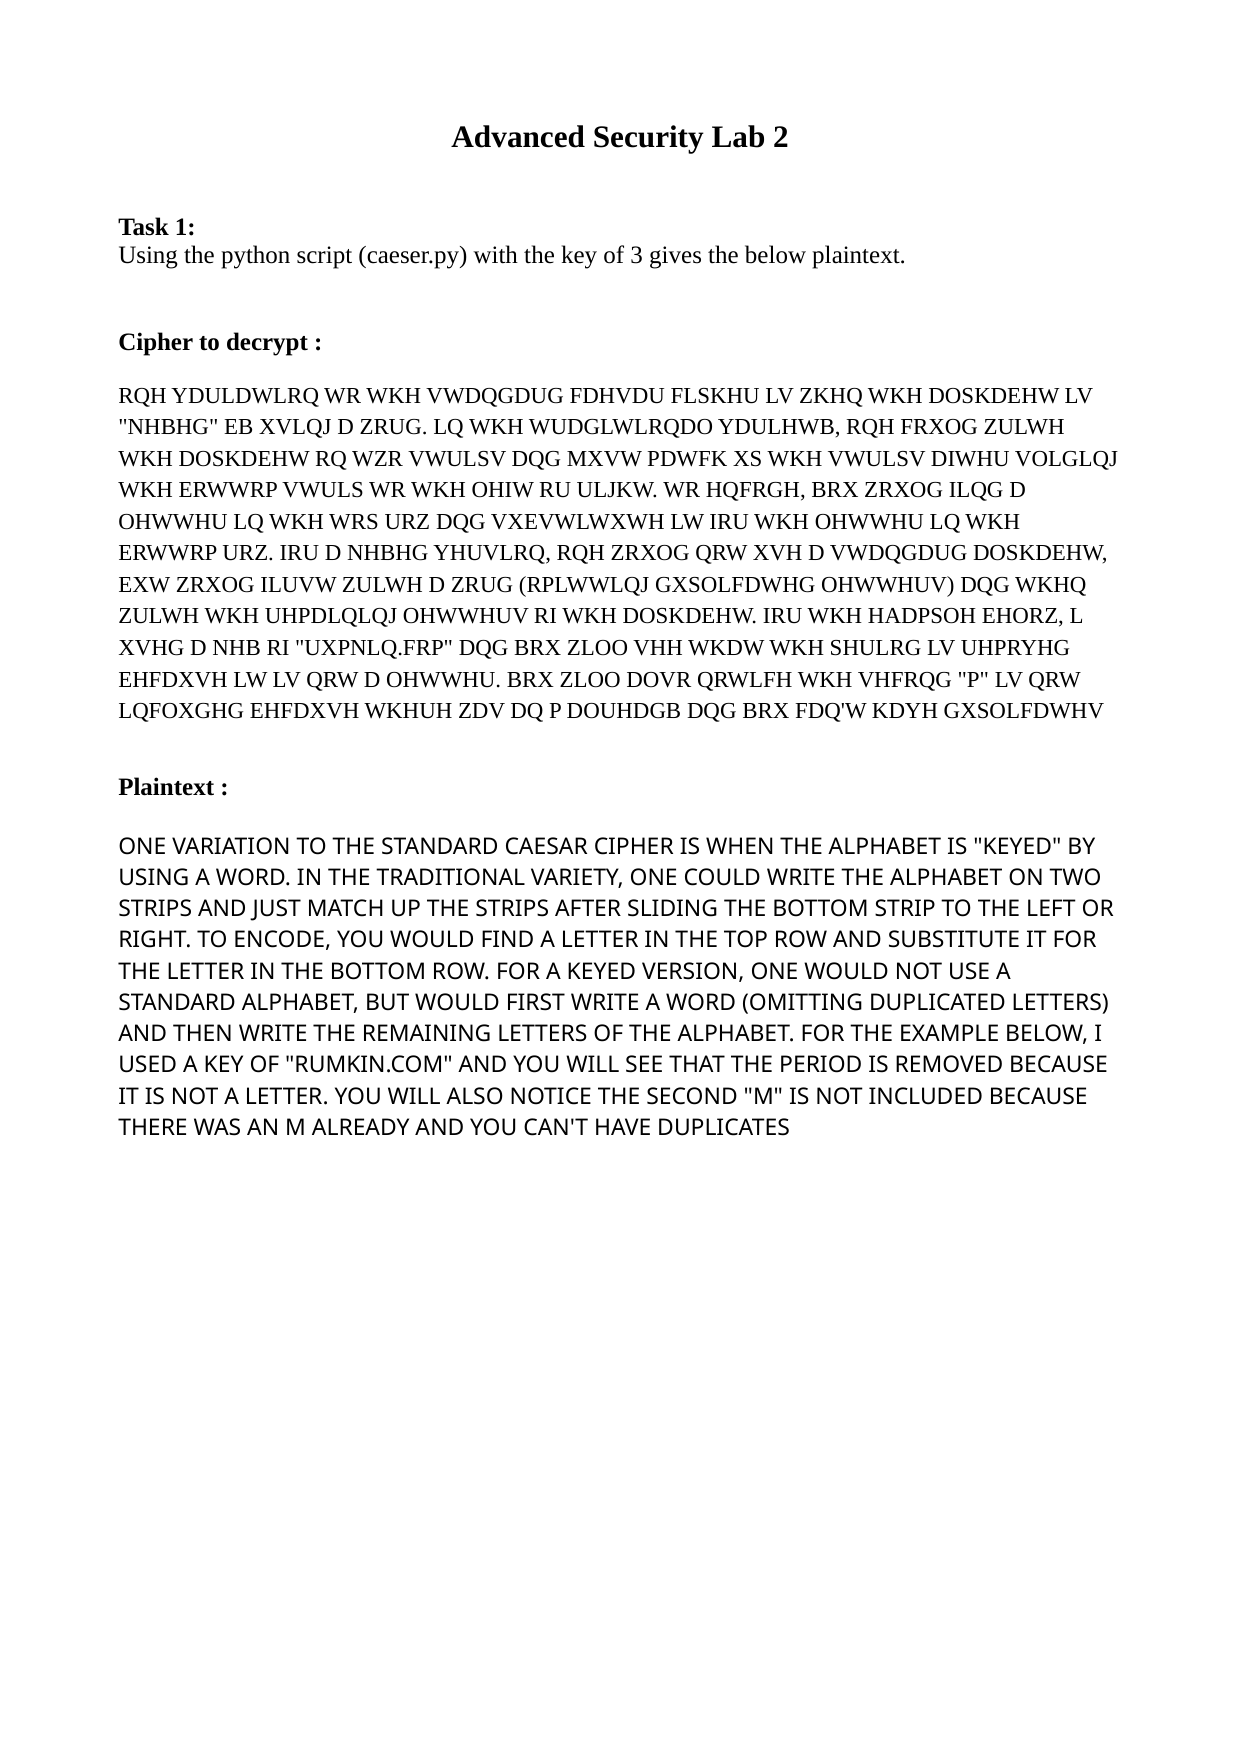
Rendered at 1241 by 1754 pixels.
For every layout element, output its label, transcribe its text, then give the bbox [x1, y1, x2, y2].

text RQH YDULDWLRQ WR WKH VWDQGDUG FDHVDU FLSKHU LV ZKHQ WKH DOSKDEHW LV "NHBHG" EB XVLQJ D ZRUG. LQ WKH WUDGLWLRQDO YDULHWB, RQH FRXOG ZULWH WKH DOSKDEHW RQ WZR VWULSV DQG MXVW PDWFK XS WKH VWULSV DIWHU VOLGLQJ WKH ERWWRP VWULS WR WKH OHIW RU ULJKW. WR HQFRGH, BRX ZRXOG ILQG D OHWWHU LQ WKH WRS URZ DQG VXEVWLWXWH LW IRU WKH OHWWHU LQ WKH ERWWRP URZ. IRU D NHBHG YHUVLRQ, RQH ZRXOG QRW XVH D VWDQGDUG DOSKDEHW, EXW ZRXOG ILUVW ZULWH D ZRUG (RPLWWLQJ GXSOLFDWHG OHWWHUV) DQG WKHQ ZULWH WKH UHPDLQLQJ OHWWHUV RI WKH DOSKDEHW. IRU WKH HADPSOH EHORZ, L XVHG D NHB RI "UXPNLQ.FRP" DQG BRX ZLOO VHH WKDW WKH SHULRG LV UHPRYHG EHFDXVH LW LV QRW D OHWWHU. BRX ZLOO DOVR QRWLFH WKH VHFRQG "P" LV QRW LQFOXGHG EHFDXVH WKHUH ZDV DQ P DOUHDGB DQG BRX FDQ'W KDYH GXSOLFDWHV [118, 382, 1122, 724]
text ONE VARIATION TO THE STANDARD CAESAR CIPHER IS WHEN THE ALPHABET IS "KEYED" BY USING A WORD. IN THE TRADITIONAL VARIETY, ONE COULD WRITE THE ALPHABET ON TWO STRIPS AND JUST MATCH UP THE STRIPS AFTER SLIDING THE BOTTOM STRIP TO THE LEFT OR RIGHT. TO ENCODE, YOU WOULD FIND A LETTER IN THE TOP ROW AND SUBSTITUTE IT FOR THE LETTER IN THE BOTTOM ROW. FOR A KEYED VERSION, ONE WOULD NOT USE A STANDARD ALPHABET, BUT WOULD FIRST WRITE A WORD (OMITTING DUPLICATED LETTERS) AND THEN WRITE THE REMAINING LETTERS OF THE ALPHABET. FOR THE EXAMPLE BELOW, I USED A KEY OF "RUMKIN.COM" AND YOU WILL SEE THAT THE PERIOD IS REMOVED BECAUSE IT IS NOT A LETTER. YOU WILL ALSO NOTICE THE SECOND "M" IS NOT INCLUDED BECAUSE THERE WAS AN M ALREADY AND YOU CAN'T HAVE DUPLICATES [118, 830, 1122, 1142]
text Advanced Security Lab 2 [118, 118, 1122, 154]
text Plaintext : [118, 772, 1122, 801]
text Cipher to decrypt : [118, 327, 1122, 355]
text Task 1: [118, 212, 1122, 240]
text Using the python script (caeser.py) with the key of 3 gives the below plaintext. [118, 240, 1122, 269]
